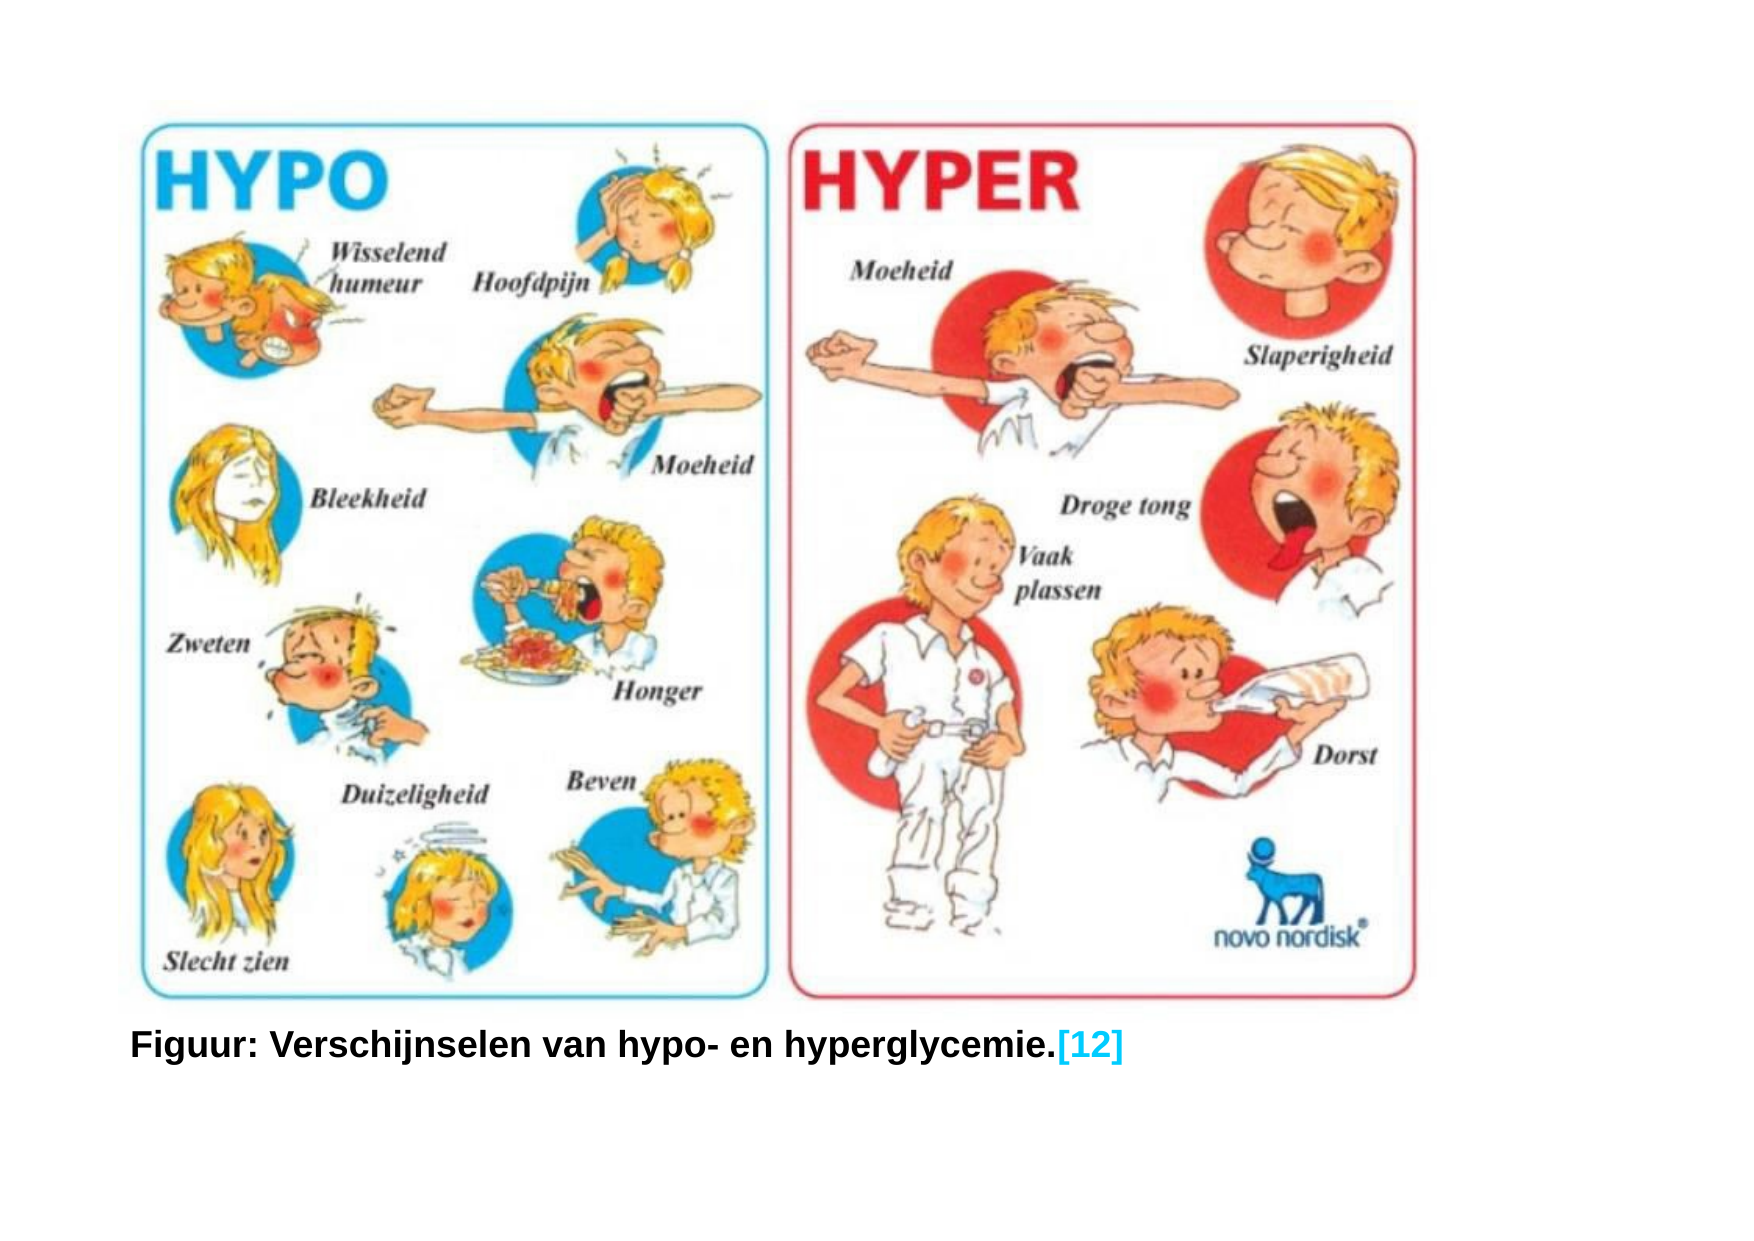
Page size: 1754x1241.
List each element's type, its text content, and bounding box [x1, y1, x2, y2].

picture [118, 100, 1437, 1023]
subtitle Figuur: Verschijnselen van hypo- en hyperglycemie.[12] [130, 100, 1636, 1065]
